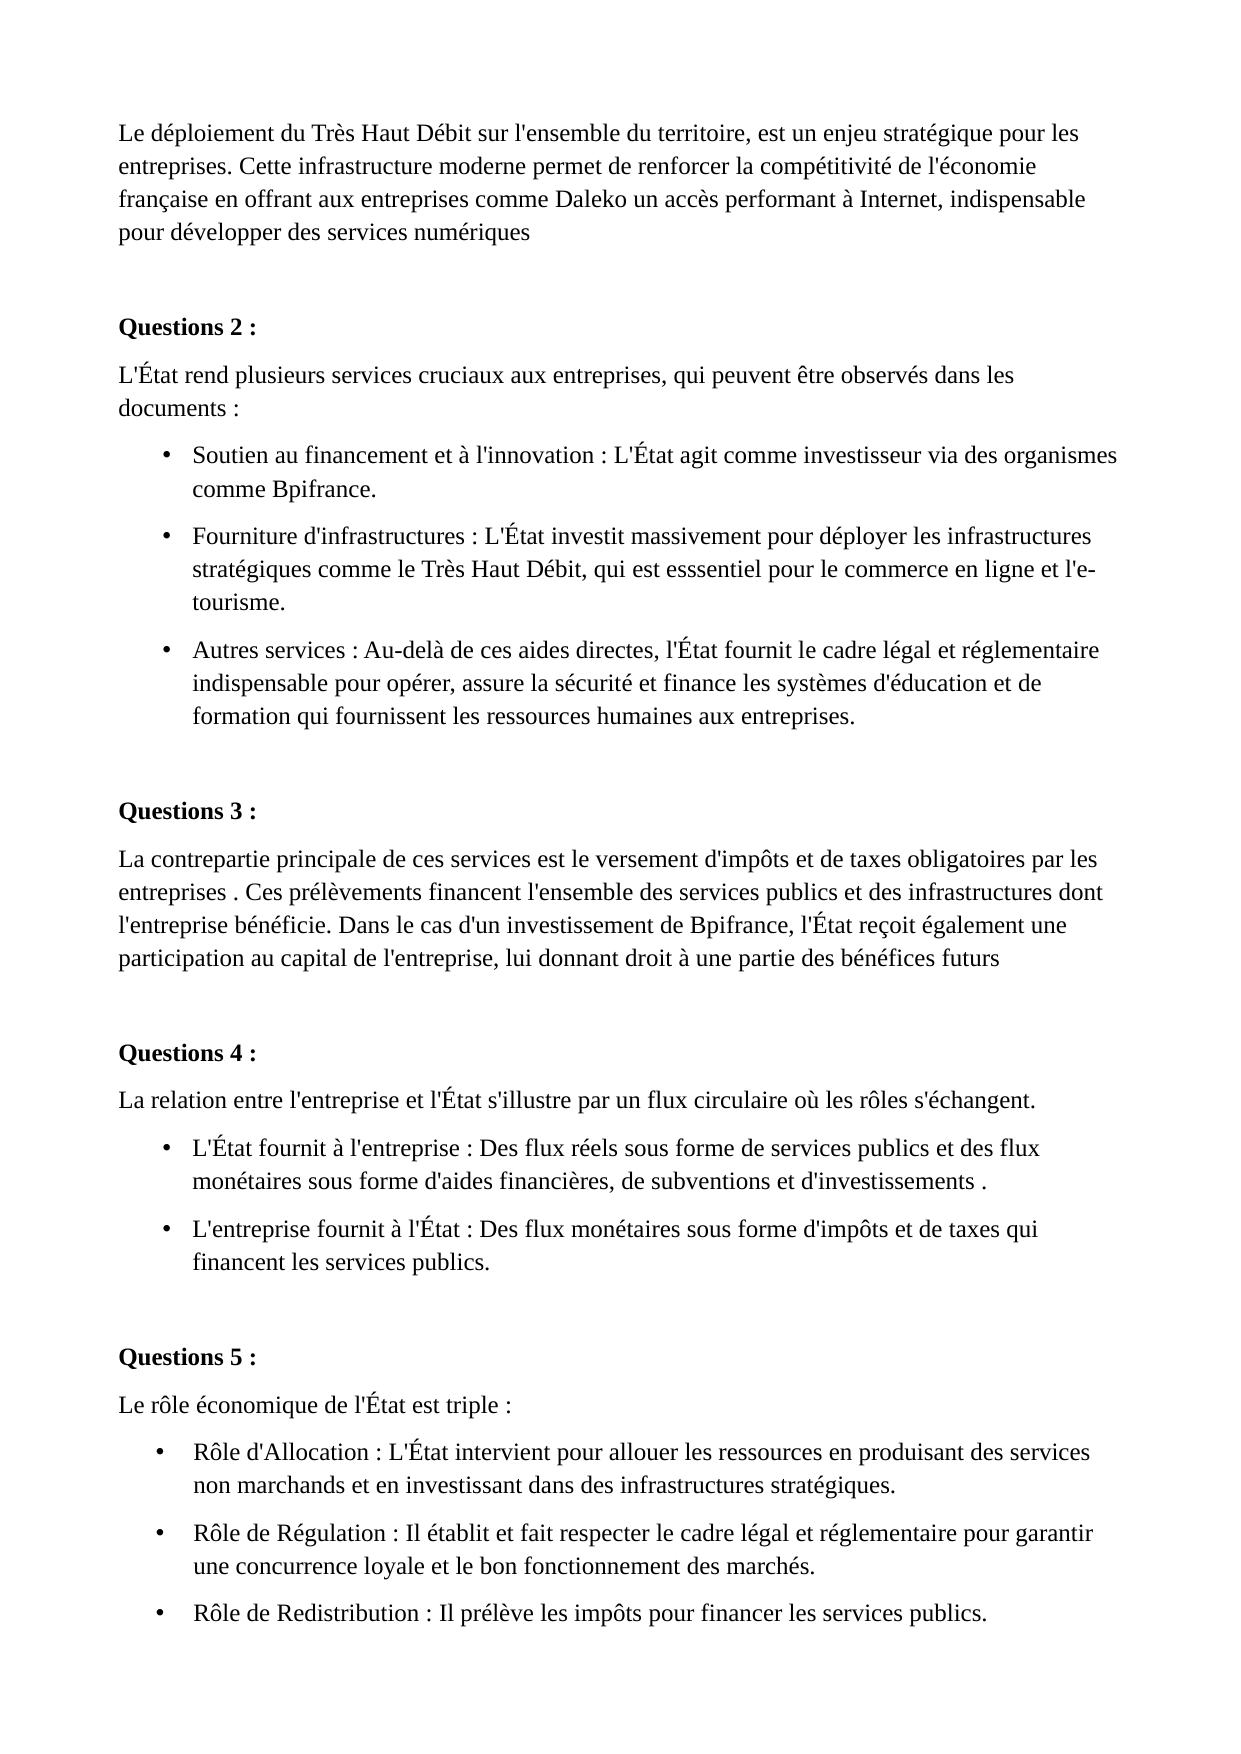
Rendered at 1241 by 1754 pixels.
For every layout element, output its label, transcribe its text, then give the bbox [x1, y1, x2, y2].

list Soutien au financement et à l'innovation : L'État agit comme investisseur via des organismes comme Bpifrance. [162, 441, 1122, 502]
text Questions 2 : [118, 312, 1122, 341]
text Le déploiement du Très Haut Débit sur l'ensemble du territoire, est un enjeu stratégique pour les entreprises. Cette infrastructure moderne permet de renforcer la compétitivité de l'économie française en offrant aux entreprises comme Daleko un accès performant à Internet, indispensable pour développer des services numériques [118, 118, 1122, 246]
list Rôle d'Allocation : L'État intervient pour allouer les ressources en produisant des services non marchands et en investissant dans des infrastructures stratégiques. [156, 1437, 1122, 1499]
list Rôle de Régulation : Il établit et fait respecter le cadre légal et réglementaire pour garantir une concurrence loyale et le bon fonctionnement des marchés. [156, 1518, 1122, 1580]
text La contrepartie principale de ces services est le versement d'impôts et de taxes obligatoires par les entreprises . Ces prélèvements financent l'ensemble des services publics et des infrastructures dont l'entreprise bénéficie. Dans le cas d'un investissement de Bpifrance, l'État reçoit également une participation au capital de l'entreprise, lui donnant droit à une partie des bénéfices futurs [118, 844, 1122, 972]
text Le rôle économique de l'État est triple : [118, 1390, 1122, 1418]
list L'entreprise fournit à l'État : Des flux monétaires sous forme d'impôts et de taxes qui financent les services publics. [162, 1214, 1122, 1276]
text La relation entre l'entreprise et l'État s'illustre par un flux circulaire où les rôles s'échangent. [118, 1086, 1122, 1114]
list Fourniture d'infrastructures : L'État investit massivement pour déployer les infrastructures stratégiques comme le Très Haut Débit, qui est esssentiel pour le commerce en ligne et l'e-tourisme. [162, 521, 1122, 616]
text Questions 5 : [118, 1342, 1122, 1371]
text L'État rend plusieurs services cruciaux aux entreprises, qui peuvent être observés dans les documents : [118, 360, 1122, 422]
list L'État fournit à l'entreprise : Des flux réels sous forme de services publics et des flux monétaires sous forme d'aides financières, de subventions et d'investissements . [162, 1133, 1122, 1195]
text Questions 3 : [118, 796, 1122, 825]
list Autres services : Au-delà de ces aides directes, l'État fournit le cadre légal et réglementaire indispensable pour opérer, assure la sécurité et finance les systèmes d'éducation et de formation qui fournissent les ressources humaines aux entreprises. [162, 635, 1122, 730]
text Questions 4 : [118, 1038, 1122, 1067]
list Rôle de Redistribution : Il prélève les impôts pour financer les services publics. [156, 1598, 1122, 1627]
